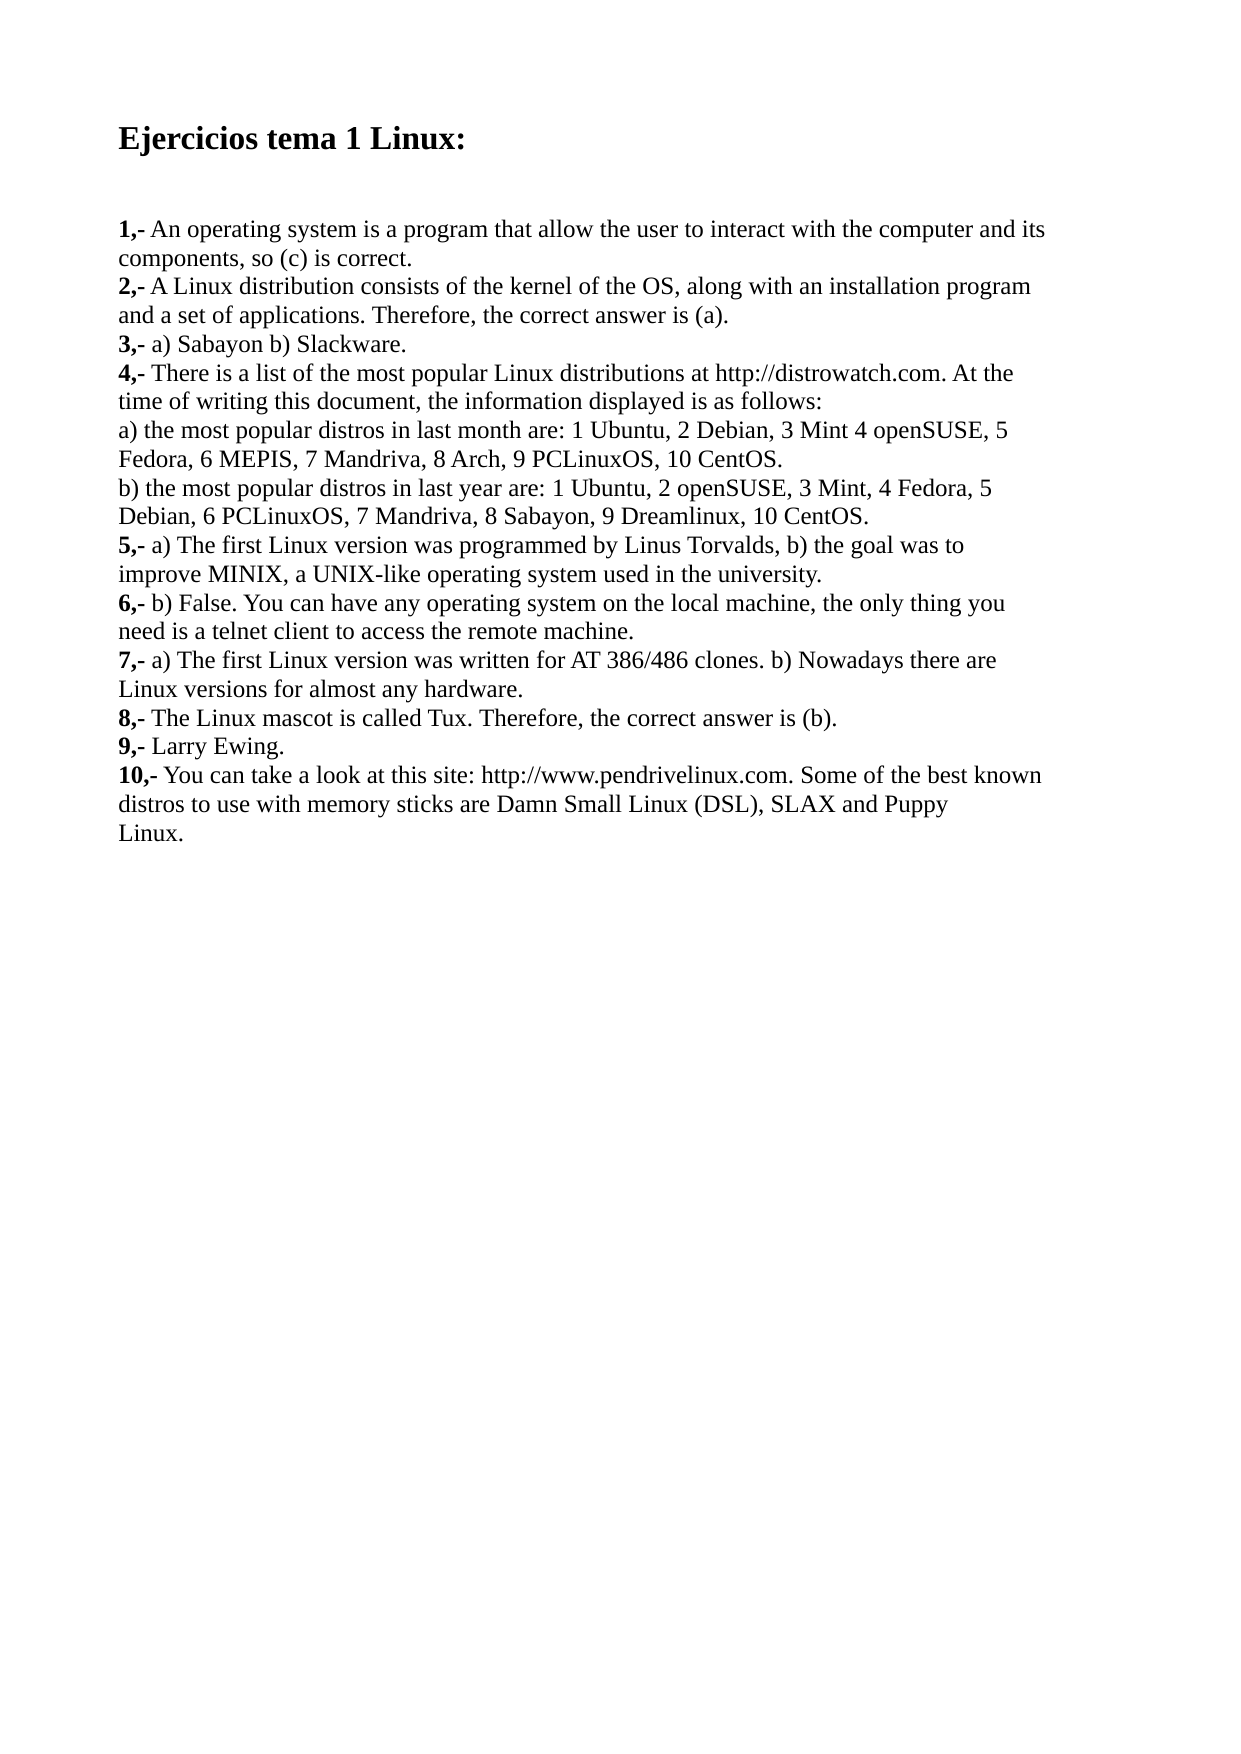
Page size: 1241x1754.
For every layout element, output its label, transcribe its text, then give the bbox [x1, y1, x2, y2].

text Linux. [118, 818, 1122, 846]
text need is a telnet client to access the remote machine. [118, 616, 1122, 645]
text 2,- A Linux distribution consists of the kernel of the OS, along with an installation program [118, 271, 1122, 300]
text 8,- The Linux mascot is called Tux. Therefore, the correct answer is (b). [118, 703, 1122, 731]
text Ejercicios tema 1 Linux: [118, 118, 1122, 156]
text 7,- a) The first Linux version was written for AT 386/486 clones. b) Nowadays there are [118, 645, 1122, 674]
text 5,- a) The first Linux version was programmed by Linus Torvalds, b) the goal was to [118, 530, 1122, 559]
text 4,- There is a list of the most popular Linux distributions at http://distrowatch.com. At the [118, 358, 1122, 386]
text Debian, 6 PCLinuxOS, 7 Mandriva, 8 Sabayon, 9 Dreamlinux, 10 CentOS. [118, 501, 1122, 530]
text 10,- You can take a look at this site: http://www.pendrivelinux.com. Some of the best known [118, 760, 1122, 789]
text components, so (c) is correct. [118, 243, 1122, 271]
text time of writing this document, the information displayed is as follows: [118, 386, 1122, 415]
text a) the most popular distros in last month are: 1 Ubuntu, 2 Debian, 3 Mint 4 openSUSE, 5 [118, 415, 1122, 444]
text 9,- Larry Ewing. [118, 731, 1122, 760]
text improve MINIX, a UNIX-like operating system used in the university. [118, 559, 1122, 588]
text Linux versions for almost any hardware. [118, 674, 1122, 703]
text 1,- An operating system is a program that allow the user to interact with the computer and its [118, 214, 1122, 243]
text Fedora, 6 MEPIS, 7 Mandriva, 8 Arch, 9 PCLinuxOS, 10 CentOS. [118, 444, 1122, 473]
text 3,- a) Sabayon b) Slackware. [118, 329, 1122, 358]
text 6,- b) False. You can have any operating system on the local machine, the only thing you [118, 588, 1122, 616]
text and a set of applications. Therefore, the correct answer is (a). [118, 300, 1122, 329]
text distros to use with memory sticks are Damn Small Linux (DSL), SLAX and Puppy [118, 789, 1122, 818]
text b) the most popular distros in last year are: 1 Ubuntu, 2 openSUSE, 3 Mint, 4 Fedora, 5 [118, 473, 1122, 501]
